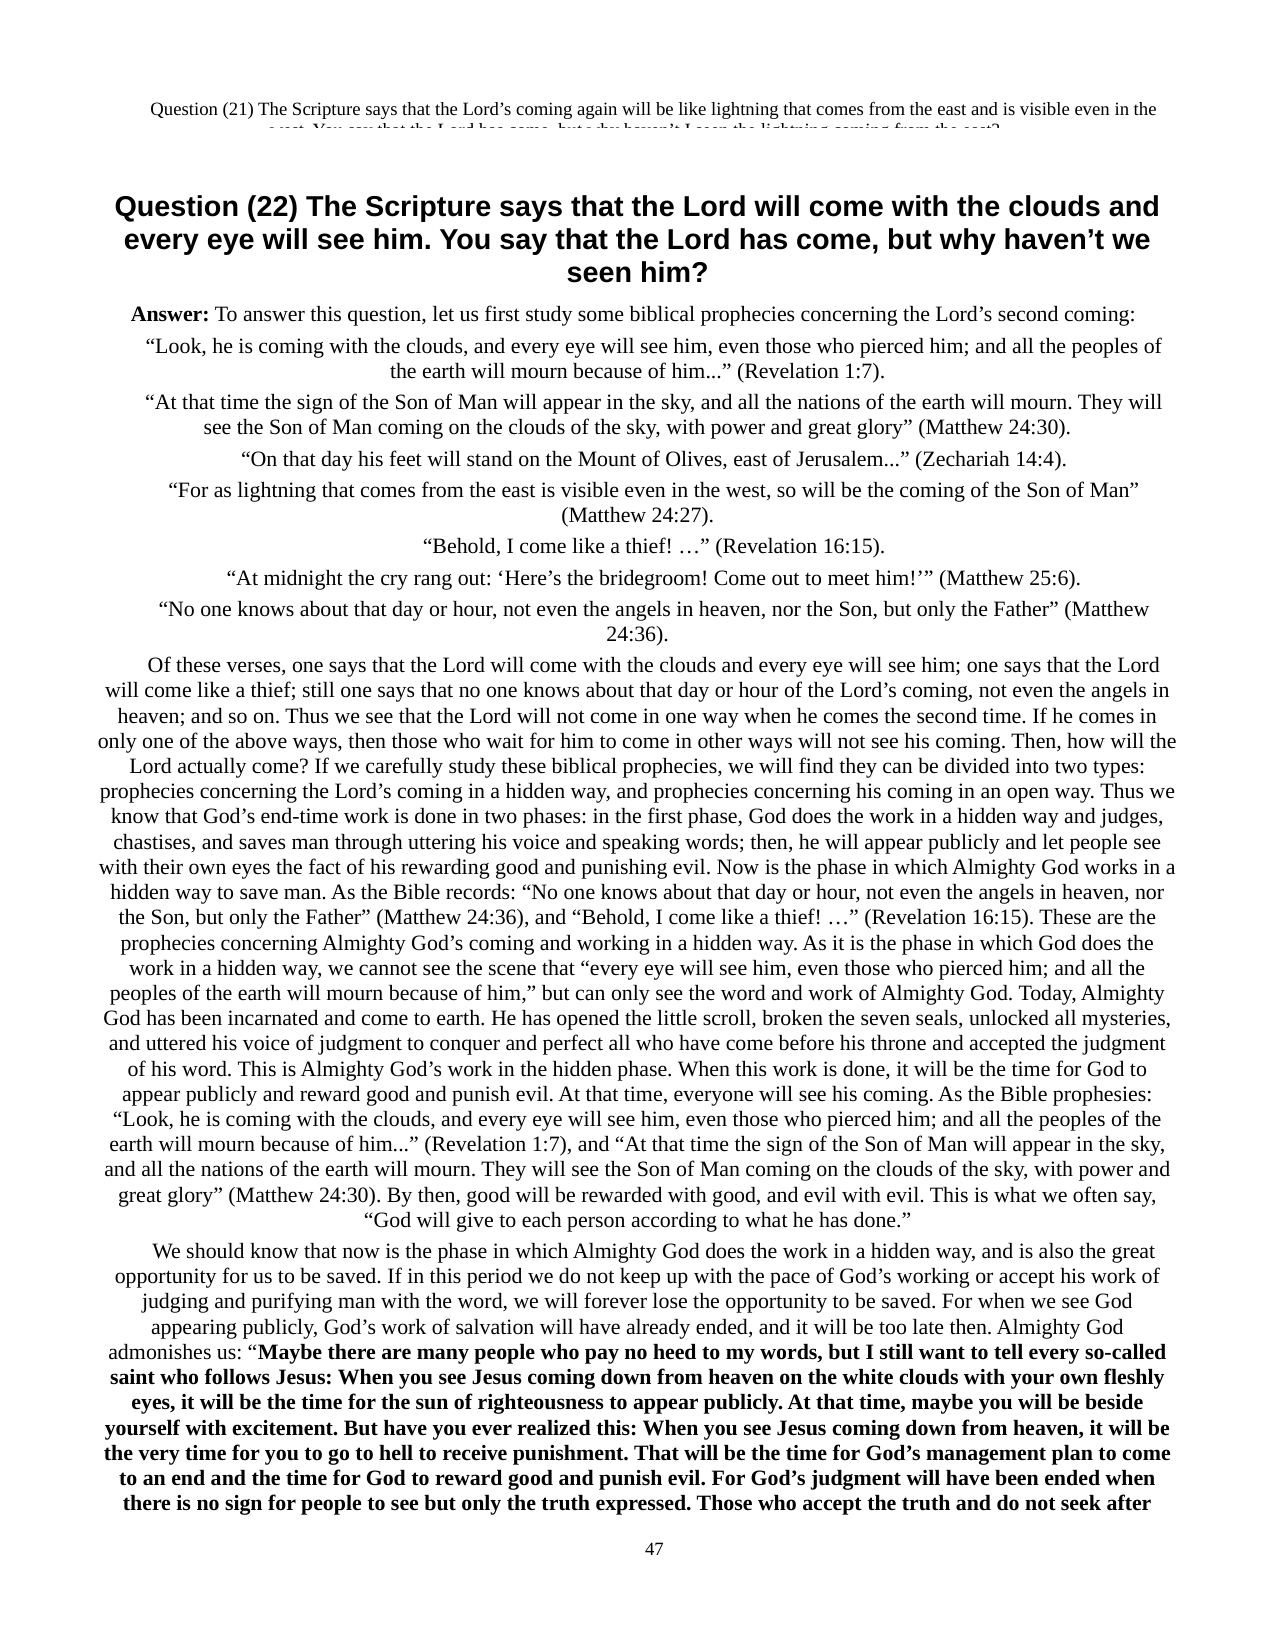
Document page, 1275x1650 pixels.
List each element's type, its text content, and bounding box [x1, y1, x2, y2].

text “At midnight the cry rang out: ‘Here’s the bridegroom! Come out to meet him!’” (Matthew 25:6). [97, 564, 1177, 590]
text “Look, he is coming with the clouds, and every eye will see him, even those who pierced him; and all the peoples of the earth will mourn because of him...” (Revelation 1:7). [97, 333, 1177, 383]
text Of these verses, one says that the Lord will come with the clouds and every eye will see him; one says that the Lord will come like a thief; still one says that no one knows about that day or hour of the Lord’s coming, not even the angels in heaven; and so on. Thus we see that the Lord will not come in one way when he comes the second time. If he comes in only one of the above ways, then those who wait for him to come in other ways will not see his coming. Then, how will the Lord actually come? If we carefully study these biblical prophecies, we will find they can be divided into two types: prophecies concerning the Lord’s coming in a hidden way, and prophecies concerning his coming in an open way. Thus we know that God’s end-time work is done in two phases: in the first phase, God does the work in a hidden way and judges, chastises, and saves man through uttering his voice and speaking words; then, he will appear publicly and let people see with their own eyes the fact of his rewarding good and punishing evil. Now is the phase in which Almighty God works in a hidden way to save man. As the Bible records: “No one knows about that day or hour, not even the angels in heaven, nor the Son, but only the Father” (Matthew 24:36), and “Behold, I come like a thief! …” (Revelation 16:15). These are the prophecies concerning Almighty God’s coming and working in a hidden way. As it is the phase in which God does the work in a hidden way, we cannot see the scene that “every eye will see him, even those who pierced him; and all the peoples of the earth will mourn because of him,” but can only see the word and work of Almighty God. Today, Almighty God has been incarnated and come to earth. He has opened the little scroll, broken the seven seals, unlocked all mysteries, and uttered his voice of judgment to conquer and perfect all who have come before his throne and accepted the judgment of his word. This is Almighty God’s work in the hidden phase. When this work is done, it will be the time for God to appear publicly and reward good and punish evil. At that time, everyone will see his coming. As the Bible prophesies: “Look, he is coming with the clouds, and every eye will see him, even those who pierced him; and all the peoples of the earth will mourn because of him...” (Revelation 1:7), and “At that time the sign of the Son of Man will appear in the sky, and all the nations of the earth will mourn. They will see the Son of Man coming on the clouds of the sky, with power and great glory” (Matthew 24:30). By then, good will be rewarded with good, and evil with evil. This is what we often say, “God will give to each person according to what he has done.” [97, 652, 1177, 1232]
text We should know that now is the phase in which Almighty God does the work in a hidden way, and is also the great opportunity for us to be saved. If in this period we do not keep up with the pace of God’s working or accept his work of judging and purifying man with the word, we will forever lose the opportunity to be saved. For when we see God appearing publicly, God’s work of salvation will have already ended, and it will be too late then. Almighty God admonishes us: “Maybe there are many people who pay no heed to my words, but I still want to tell every so-called saint who follows Jesus: When you see Jesus coming down from heaven on the white clouds with your own fleshly eyes, it will be the time for the sun of righteousness to appear publicly. At that time, maybe you will be beside yourself with excitement. But have you ever realized this: When you see Jesus coming down from heaven, it will be the very time for you to go to hell to receive punishment. That will be the time for God’s management plan to come to an end and the time for God to reward good and punish evil. For God’s judgment will have been ended when there is no sign for people to see but only the truth expressed. Those who accept the truth and do not seek after [97, 1238, 1177, 1515]
text “No one knows about that day or hour, not even the angels in heaven, nor the Son, but only the Father” (Matthew 24:36). [97, 596, 1177, 646]
text “At that time the sign of the Son of Man will appear in the sky, and all the nations of the earth will mourn. They will see the Son of Man coming on the clouds of the sky, with power and great glory” (Matthew 24:30). [97, 389, 1177, 439]
text Answer: To answer this question, let us first study some biblical prophecies concerning the Lord’s second coming: [97, 301, 1177, 327]
subtitle Question (22) The Scripture says that the Lord will come with the clouds and every eye will see him. You say that the Lord has come, but why haven’t we seen him? [97, 190, 1177, 289]
text “Behold, I come like a thief! …” (Revelation 16:15). [97, 533, 1177, 558]
text “For as lightning that comes from the east is visible even in the west, so will be the coming of the Son of Man” (Matthew 24:27). [97, 477, 1177, 527]
text “On that day his feet will stand on the Mount of Olives, east of Jerusalem...” (Zechariah 14:4). [97, 446, 1177, 471]
